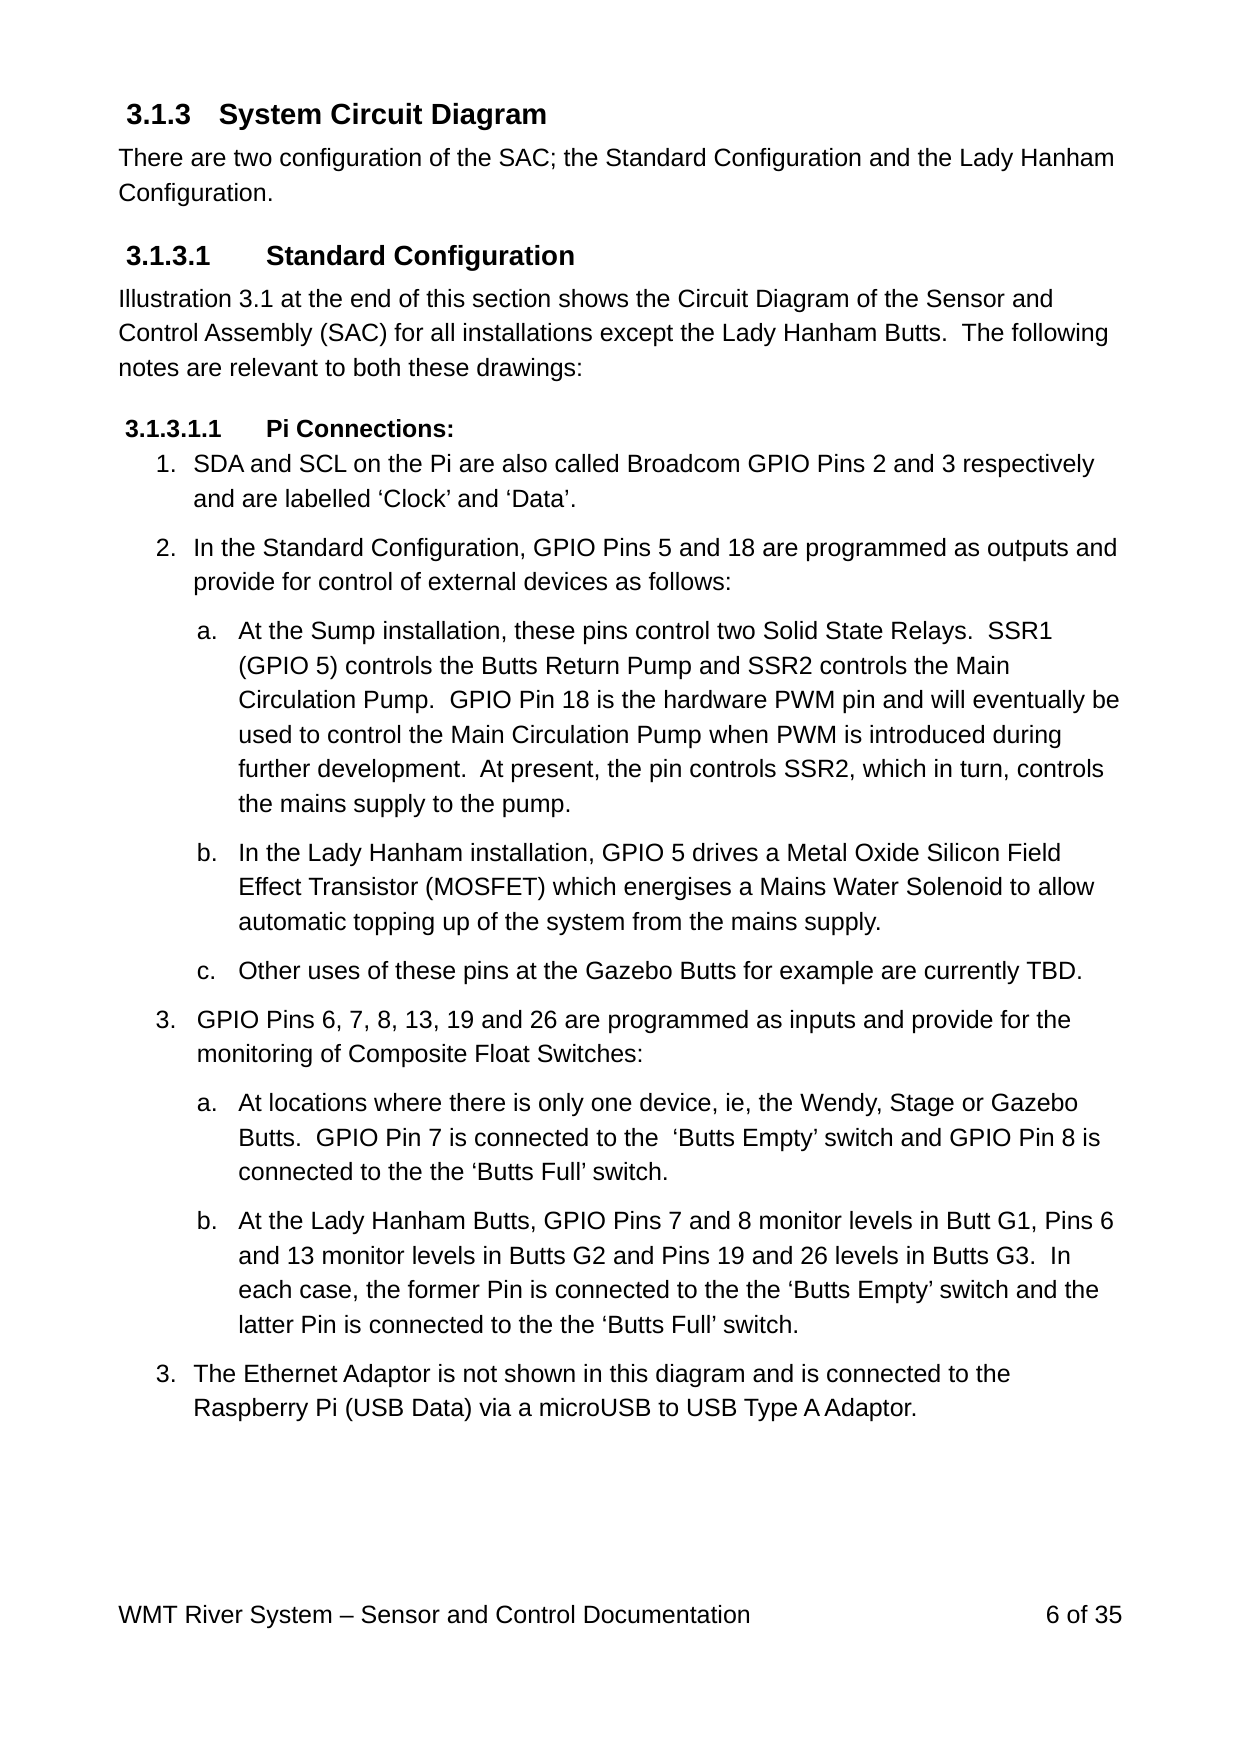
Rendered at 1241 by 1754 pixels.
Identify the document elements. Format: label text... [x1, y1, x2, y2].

text Illustration 3.1 at the end of this section shows the Circuit Diagram of the Sensor and Control Assembly (SAC) for all installations except the Lady Hanham Butts. The following notes are relevant to both these drawings: [118, 284, 1122, 381]
list Other uses of these pins at the Gazebo Butts for example are currently TBD. [197, 956, 1122, 984]
list At locations where there is only one device, ie, the Wendy, Stage or Gazebo Butts. GPIO Pin 7 is connected to the ‘Butts Empty’ switch and GPIO Pin 8 is connected to the the ‘Butts Full’ switch. [197, 1088, 1122, 1186]
text There are two configuration of the SAC; the Standard Configuration and the Lady Hanham Configuration. [118, 143, 1122, 207]
list In the Lady Hanham installation, GPIO 5 drives a Metal Oxide Silicon Field Effect Transistor (MOSFET) which energises a Mains Water Solenoid to allow automatic topping up of the system from the mains supply. [197, 838, 1122, 935]
list SDA and SCL on the Pi are also called Broadcom GPIO Pins 2 and 3 respectively and are labelled ‘Clock’ and ‘Data’. [156, 449, 1122, 512]
subtitle Standard Configuration [118, 239, 1122, 271]
list The Ethernet Adaptor is not shown in this diagram and is connected to the Raspberry Pi (USB Data) via a microUSB to USB Type A Adaptor. [156, 1359, 1122, 1422]
list At the Lady Hanham Butts, GPIO Pins 7 and 8 monitor levels in Butt G1, Pins 6 and 13 monitor levels in Butts G2 and Pins 19 and 26 levels in Butts G3. In each case, the former Pin is connected to the the ‘Butts Empty’ switch and the latter Pin is connected to the the ‘Butts Full’ switch. [197, 1206, 1122, 1338]
subtitle Pi Connections: [118, 414, 1122, 443]
subtitle System Circuit Diagram [118, 97, 1122, 131]
list At the Sump installation, these pins control two Solid State Relays. SSR1 (GPIO 5) controls the Butts Return Pump and SSR2 controls the Main Circulation Pump. GPIO Pin 18 is the hardware PWM pin and will eventually be used to control the Main Circulation Pump when PWM is introduced during further development. At present, the pin controls SSR2, which in turn, controls the mains supply to the pump. [197, 616, 1122, 817]
list GPIO Pins 6, 7, 8, 13, 19 and 26 are programmed as inputs and provide for the monitoring of Composite Float Switches: [155, 1005, 1122, 1068]
list In the Standard Configuration, GPIO Pins 5 and 18 are programmed as outputs and provide for control of external devices as follows: [156, 533, 1122, 596]
